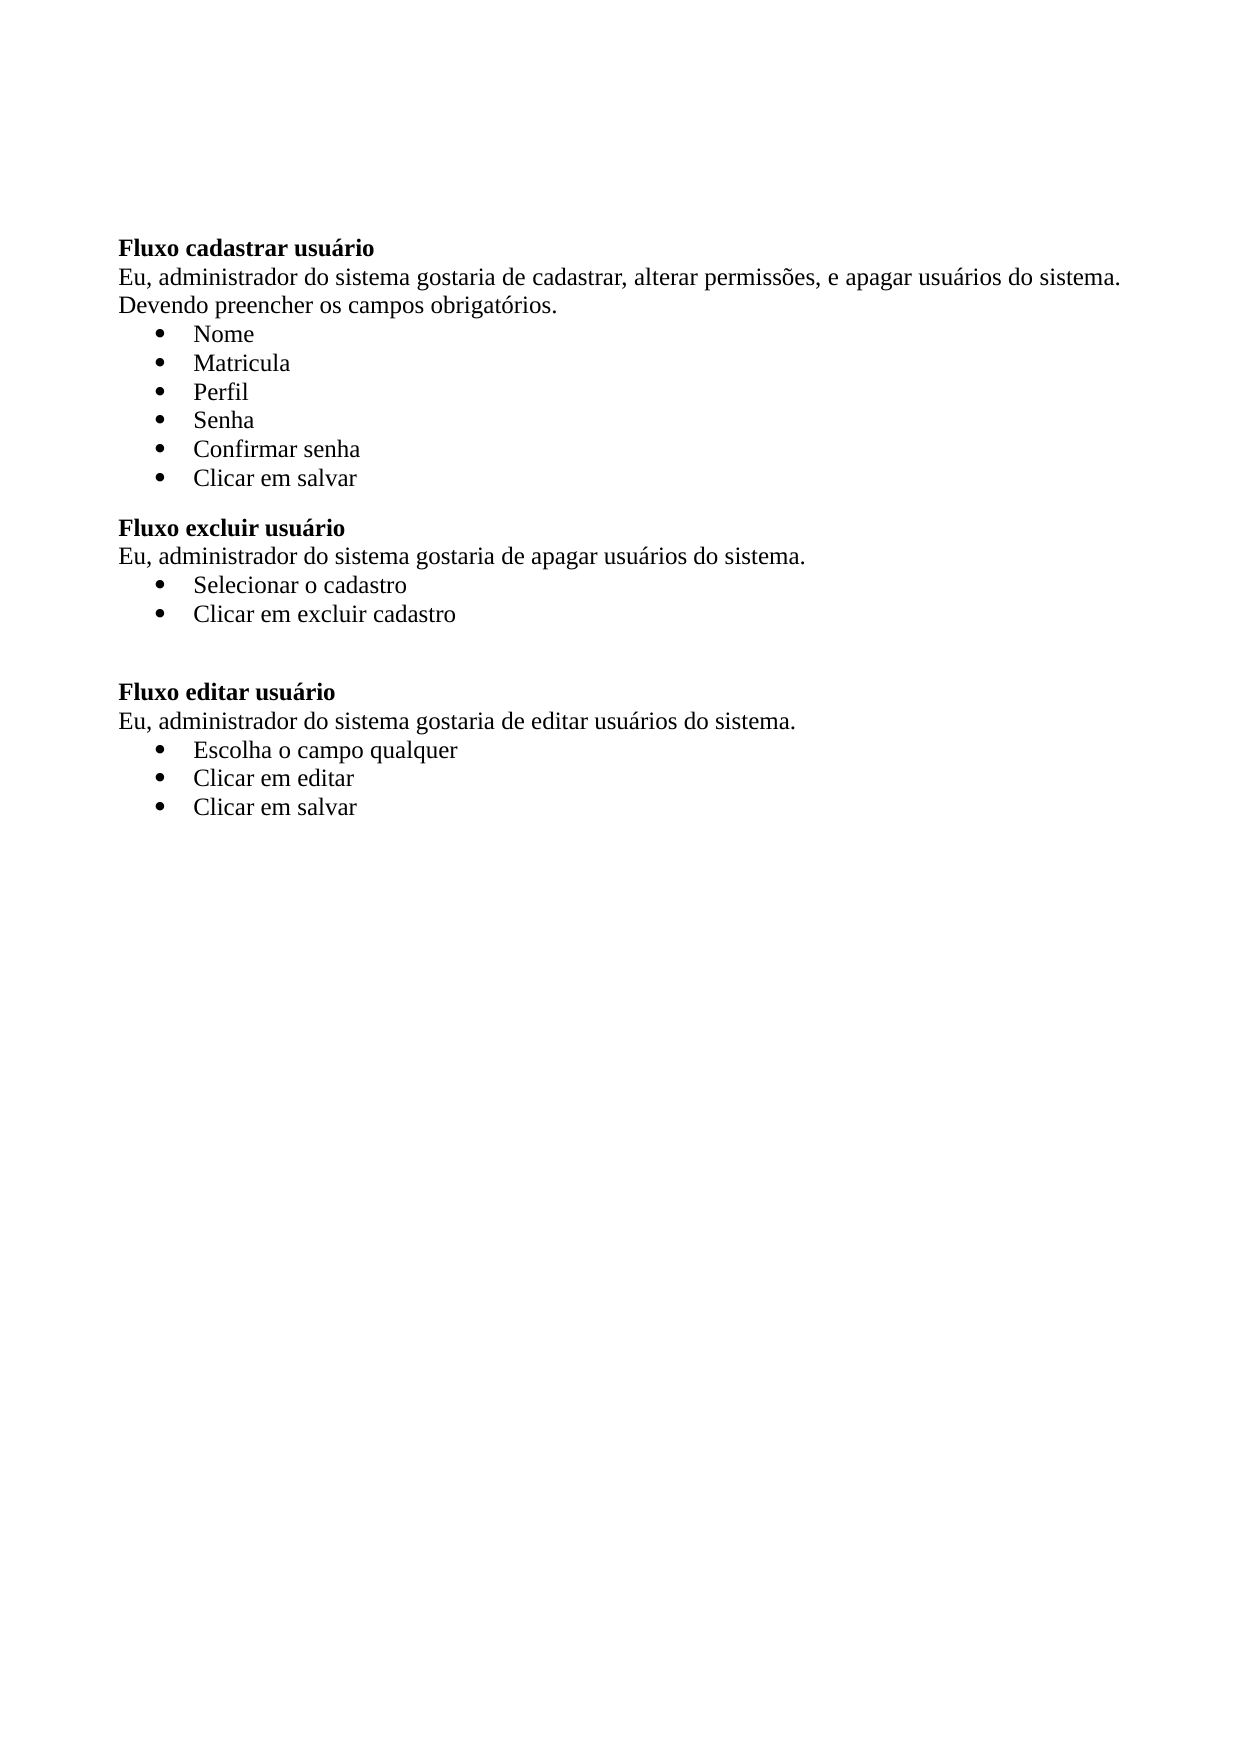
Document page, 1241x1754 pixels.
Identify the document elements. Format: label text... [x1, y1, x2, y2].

list Clicar em editar [156, 763, 1122, 792]
list Clicar em salvar [156, 463, 1122, 492]
list Clicar em salvar [156, 792, 1122, 821]
text Fluxo cadastrar usuário [118, 233, 1122, 262]
text Fluxo editar usuário [118, 677, 1122, 706]
list Selecionar o cadastro [156, 570, 1122, 599]
list Senha [156, 406, 1122, 434]
text Fluxo excluir usuário [118, 513, 1122, 541]
list Nome [156, 319, 1122, 348]
text Eu, administrador do sistema gostaria de cadastrar, alterar permissões, e apagar usuários do sistema. Devendo preencher os campos obrigatórios. [118, 262, 1122, 319]
list Matricula [156, 348, 1122, 377]
list Perfil [156, 377, 1122, 406]
text Eu, administrador do sistema gostaria de editar usuários do sistema. [118, 706, 1122, 735]
list Confirmar senha [156, 434, 1122, 463]
list Escolha o campo qualquer [156, 735, 1122, 763]
list Clicar em excluir cadastro [156, 599, 1122, 628]
text Eu, administrador do sistema gostaria de apagar usuários do sistema. [118, 541, 1122, 570]
